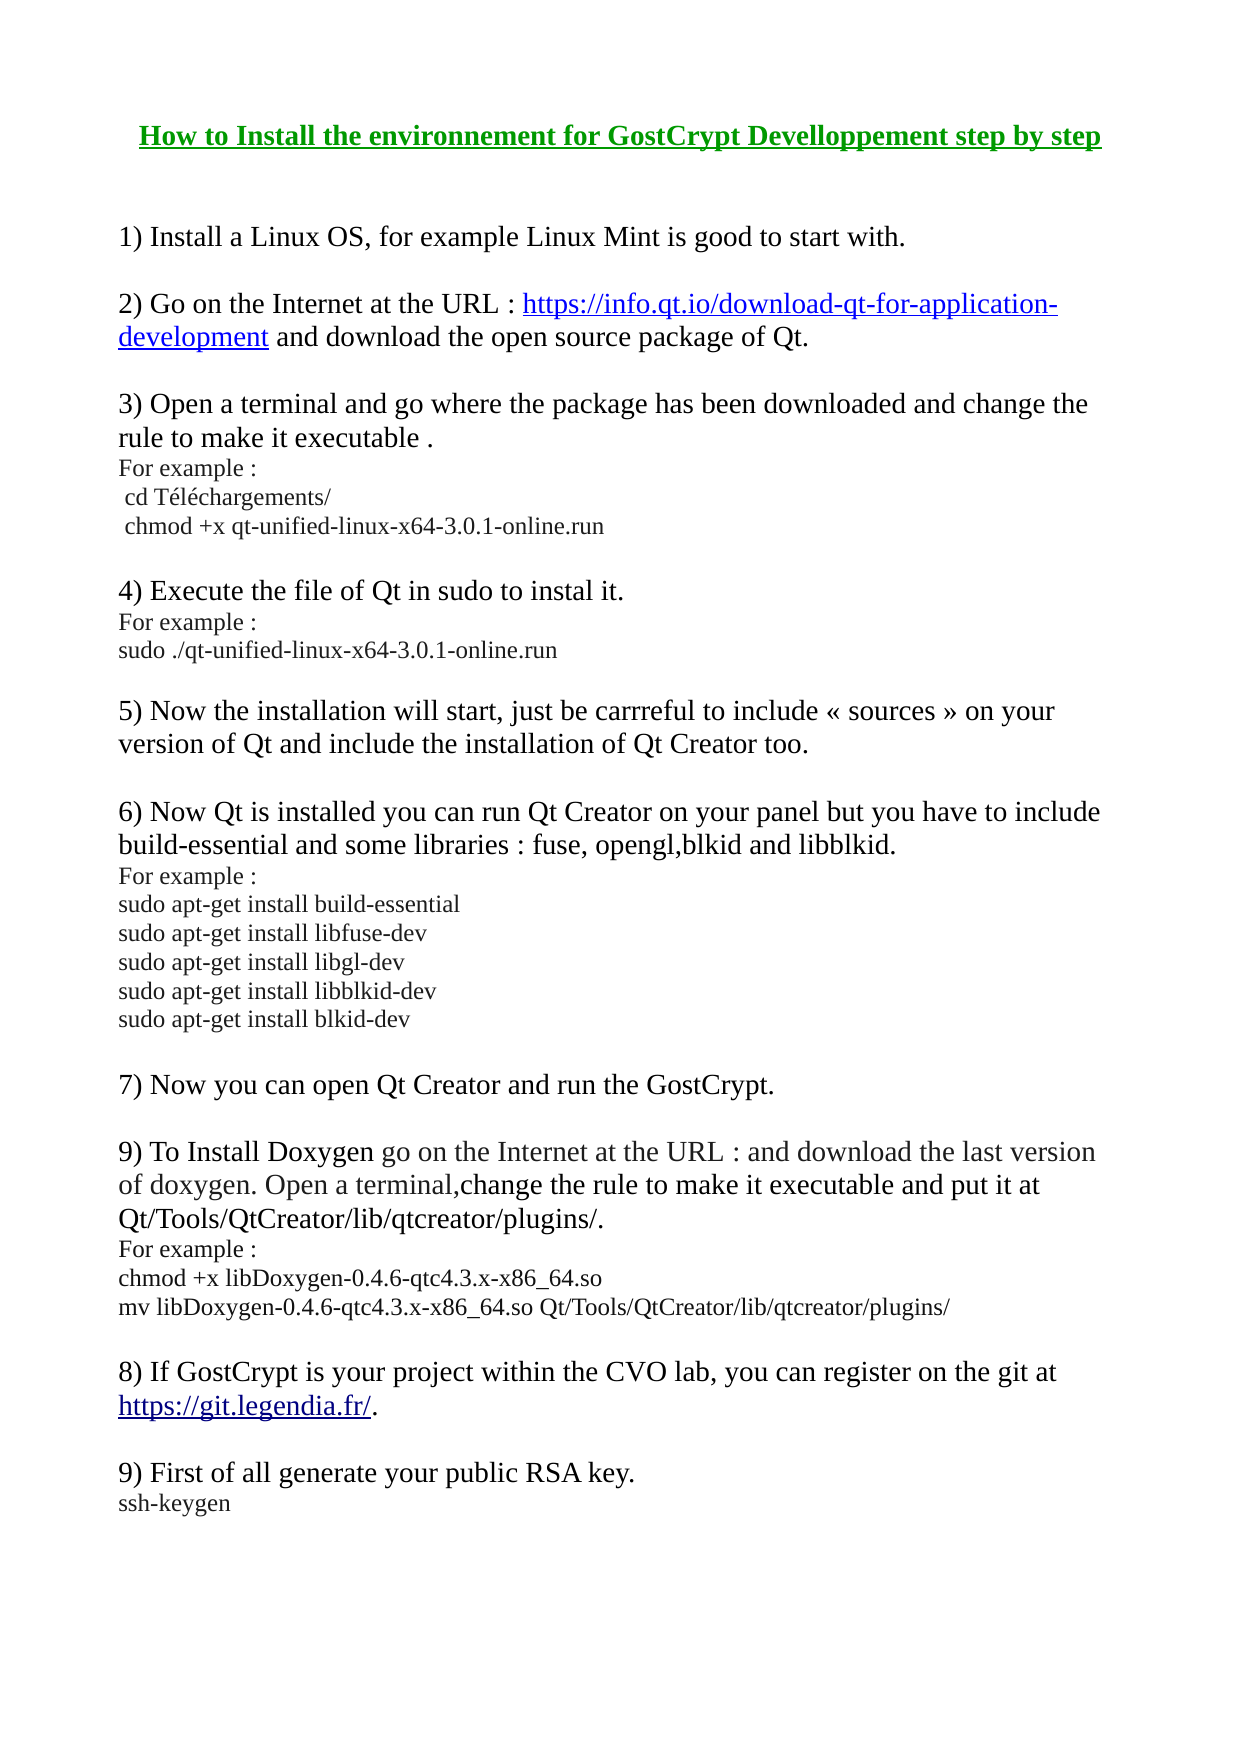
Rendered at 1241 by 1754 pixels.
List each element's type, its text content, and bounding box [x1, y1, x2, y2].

text 9) To Install Doxygen go on the Internet at the URL : and download the last version of doxygen. Open a terminal,change the rule to make it executable and put it at Qt/Tools/QtCreator/lib/qtcreator/plugins/. [118, 1134, 1122, 1234]
text 6) Now Qt is installed you can run Qt Creator on your panel but you have to include build-essential and some libraries : fuse, opengl,blkid and libblkid. [118, 794, 1122, 861]
text 4) Execute the file of Qt in sudo to instal it. [118, 573, 1122, 607]
text For example : [118, 861, 1122, 889]
text sudo apt-get install libblkid-dev [118, 976, 1122, 1004]
text sudo apt-get install build-essential [118, 889, 1122, 918]
text sudo ./qt-unified-linux-x64-3.0.1-online.run [118, 636, 1122, 664]
text 2) Go on the Internet at the URL : https://info.qt.io/download-qt-for-application-development and download the open source package of Qt. [118, 286, 1122, 353]
text sudo apt-get install libfuse-dev [118, 918, 1122, 947]
text 3) Open a terminal and go where the package has been downloaded and change the rule to make it executable . [118, 386, 1122, 453]
text How to Install the environnement for GostCrypt Develloppement step by step [118, 118, 1122, 152]
text chmod +x libDoxygen-0.4.6-qtc4.3.x-x86_64.so [118, 1263, 1122, 1292]
text For example : [118, 1234, 1122, 1263]
text sudo apt-get install libgl-dev [118, 947, 1122, 976]
text 5) Now the installation will start, just be carrreful to include « sources » on your version of Qt and include the installation of Qt Creator too. [118, 693, 1122, 760]
text 9) First of all generate your public RSA key. [118, 1455, 1122, 1488]
text mv libDoxygen-0.4.6-qtc4.3.x-x86_64.so Qt/Tools/QtCreator/lib/qtcreator/plugins/ [118, 1292, 1122, 1321]
text chmod +x qt-unified-linux-x64-3.0.1-online.run [118, 511, 1122, 540]
text 7) Now you can open Qt Creator and run the GostCrypt. [118, 1067, 1122, 1100]
text For example : [118, 607, 1122, 636]
text cd Téléchargements/ [118, 482, 1122, 511]
text For example : [118, 453, 1122, 482]
text 1) Install a Linux OS, for example Linux Mint is good to start with. [118, 219, 1122, 252]
text sudo apt-get install blkid-dev [118, 1004, 1122, 1033]
text 8) If GostCrypt is your project within the CVO lab, you can register on the git at https://git.legendia.fr/. [118, 1354, 1122, 1421]
text ssh-keygen [118, 1488, 1122, 1517]
